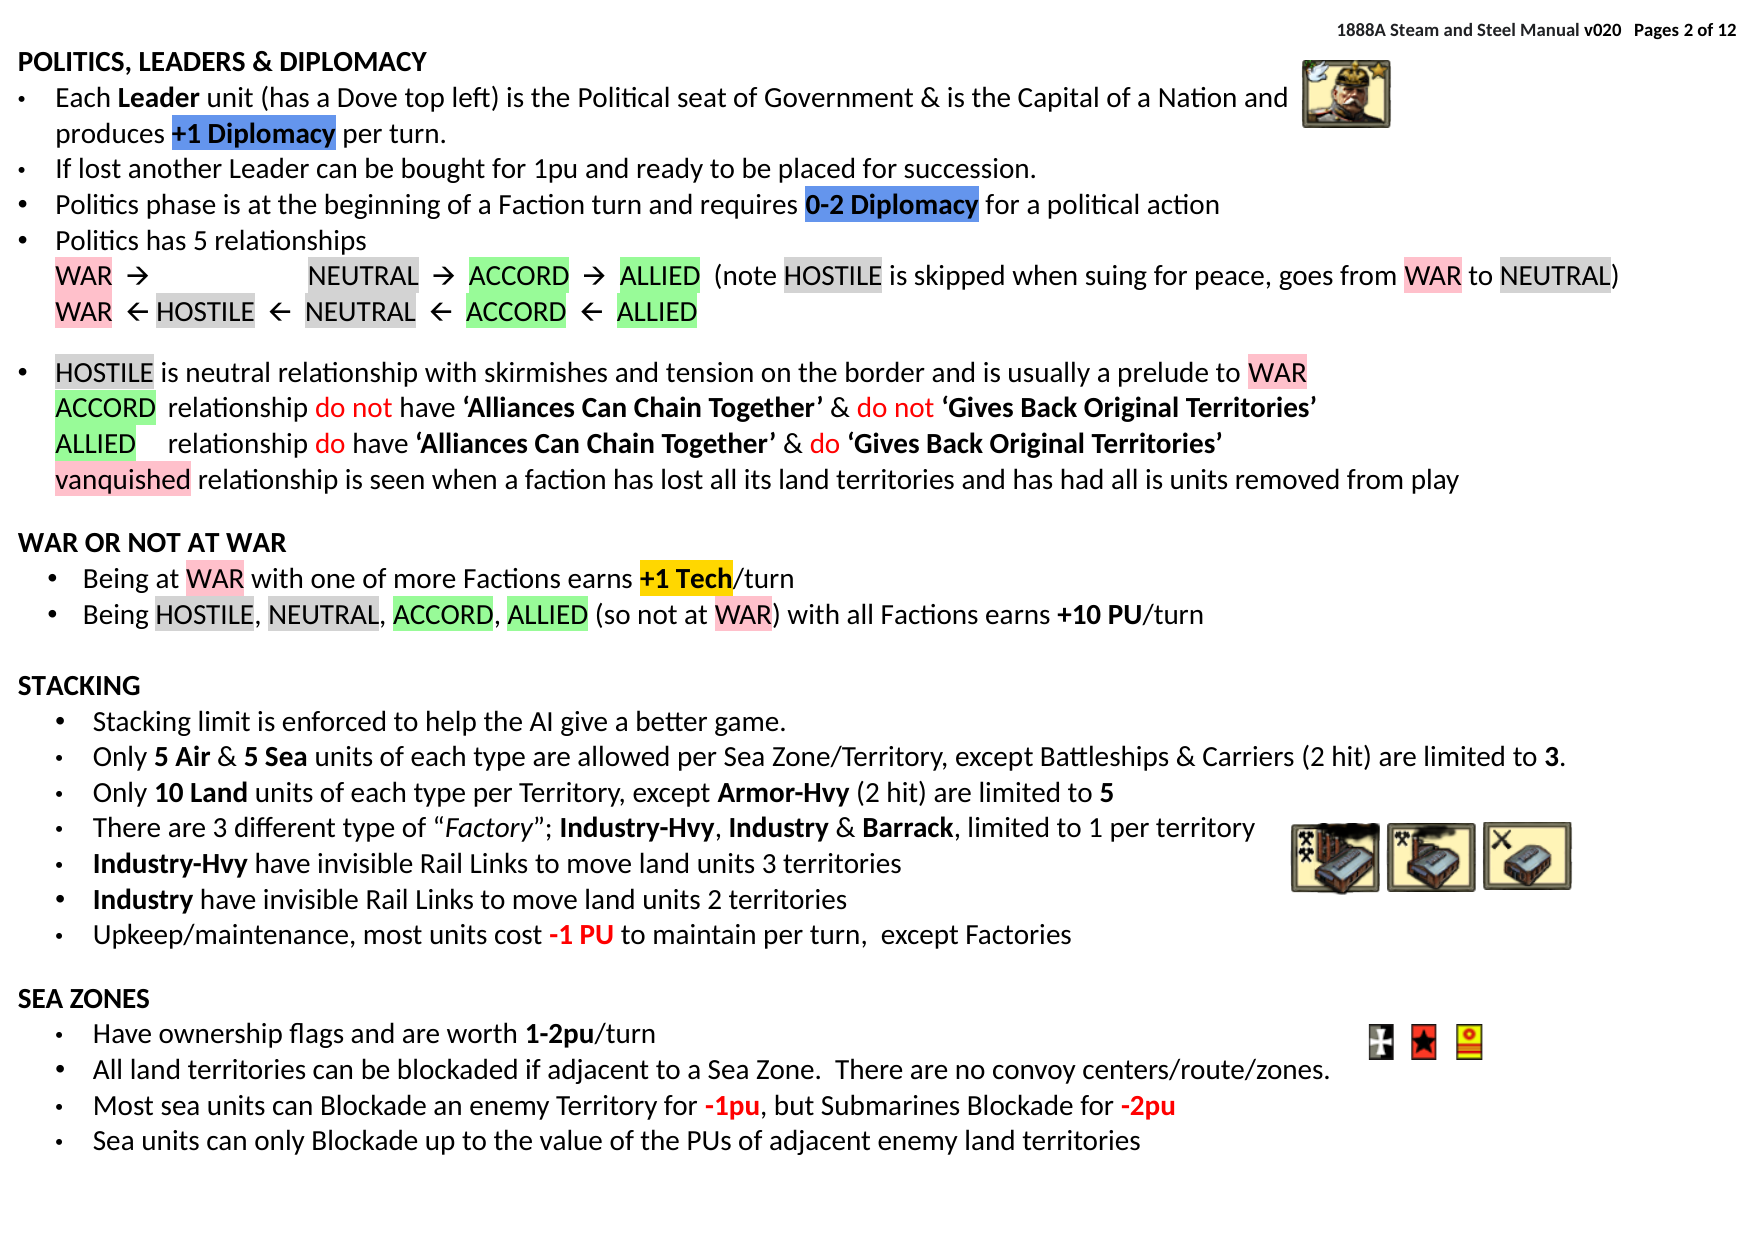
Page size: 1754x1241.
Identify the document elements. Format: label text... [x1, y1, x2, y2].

picture [1368, 1024, 1394, 1060]
picture [1411, 1024, 1437, 1060]
list There are 3 different type of “Factory”; Industry-Hvy, Industry & Barrack, limited to 1 per territory [55, 809, 1736, 845]
list All land territories can be blockaded if adjacent to a Sea Zone. There are no convoy centers/route/zones. [55, 1051, 1736, 1087]
list HOSTILE is neutral relationship with skirmishes and tension on the border and is usually a prelude to WAR [18, 354, 1736, 389]
list WAR 🡨 HOSTILE 🡨 NEUTRAL 🡨 ACCORD 🡨 ALLIED [18, 293, 1736, 328]
list ALLIED relationship do have ‘Alliances Can Chain Together’ & do ‘Gives Back Original Territories’ [18, 425, 1736, 461]
picture [1386, 823, 1477, 892]
list Stacking limit is enforced to help the AI give a better game. [55, 703, 1736, 738]
list vanquished relationship is seen when a faction has lost all its land territories and has had all is units removed from play [18, 461, 1736, 496]
picture [1301, 60, 1392, 128]
list STACKING [18, 667, 1736, 703]
list Industry have invisible Rail Links to move land units 2 territories [55, 881, 1736, 916]
list ACCORD relationship do not have ‘Alliances Can Chain Together’ & do not ‘Gives Back Original Territories’ [18, 389, 1736, 425]
list If lost another Leader can be bought for 1pu and ready to be placed for succession. [18, 150, 1736, 186]
list WAR 🡪 NEUTRAL 🡪 ACCORD 🡪 ALLIED (note HOSTILE is skipped when suing for peace, goes from WAR to NEUTRAL) [18, 257, 1736, 293]
list Industry-Hvy have invisible Rail Links to move land units 3 territories [55, 845, 1290, 881]
list Sea units can only Blockade up to the value of the PUs of adjacent enemy land territories [55, 1122, 1736, 1158]
list Upkeep/maintenance, most units cost -1 PU to maintain per turn, except Factories [55, 916, 1736, 952]
picture [1482, 822, 1573, 890]
list Politics has 5 relationships [18, 222, 1736, 257]
picture [1456, 1024, 1483, 1060]
list Only 10 Land units of each type per Territory, except Armor-Hvy (2 hit) are limited to 5 [55, 774, 1736, 809]
list Have ownership flags and are worth 1-2pu/turn [55, 1016, 1736, 1051]
list Being HOSTILE, NEUTRAL, ACCORD, ALLIED (so not at WAR) with all Factions earns +10 PU/turn [47, 596, 1736, 631]
picture [1290, 823, 1380, 895]
list SEA ZONES [18, 980, 1736, 1016]
list Being at WAR with one of more Factions earns +1 Tech/turn [47, 560, 1736, 596]
list WAR OR NOT AT WAR [18, 524, 1736, 560]
list Most sea units can Blockade an enemy Territory for -1pu, but Submarines Blockade for -2pu [55, 1087, 1736, 1122]
list Politics phase is at the beginning of a Faction turn and requires 0-2 Diplomacy for a political action [18, 186, 1736, 222]
list [1573, 845, 1736, 881]
list Only 5 Air & 5 Sea units of each type are allowed per Sea Zone/Territory, except Battleships & Carriers (2 hit) are limited to 3. [55, 738, 1736, 774]
list Each Leader unit (has a Dove top left) is the Political seat of Government & is the Capital of a Nation and produces +1 Diplomacy per turn. [18, 79, 1736, 150]
list POLITICS, LEADERS & DIPLOMACY [18, 43, 1736, 79]
